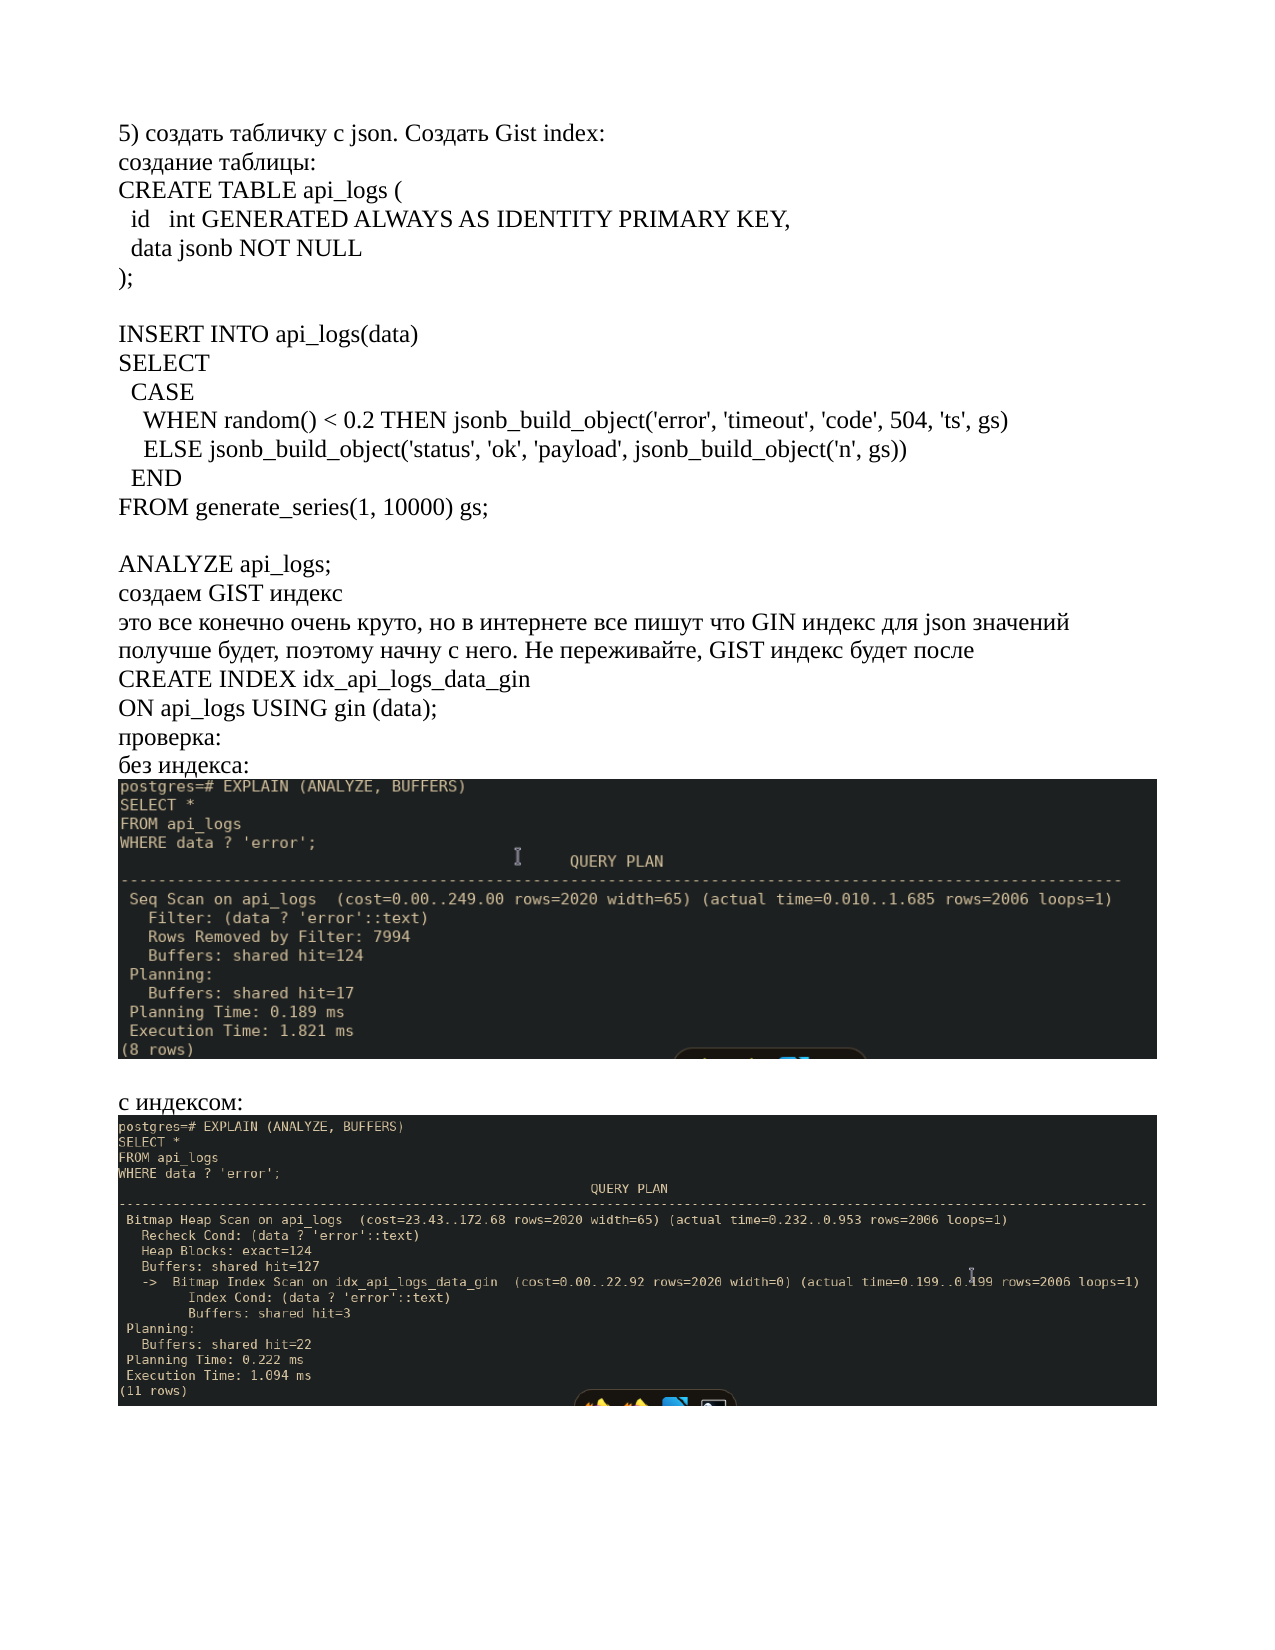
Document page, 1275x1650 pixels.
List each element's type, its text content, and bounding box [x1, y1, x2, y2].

text создание таблицы: [118, 147, 1157, 176]
text ELSE jsonb_build_object('status', 'ok', 'payload', jsonb_build_object('n', gs)) [118, 434, 1157, 463]
text 5) создать табличку с json. Создать Gist index: [118, 118, 1157, 147]
text FROM generate_series(1, 10000) gs; [118, 492, 1157, 521]
text WHEN random() < 0.2 THEN jsonb_build_object('error', 'timeout', 'code', 504, 'ts', gs) [118, 406, 1157, 434]
picture [118, 779, 1157, 1059]
picture [118, 1115, 1157, 1406]
text id int GENERATED ALWAYS AS IDENTITY PRIMARY KEY, [118, 204, 1157, 233]
text создаем GIST индекс это все конечно очень круто, но в интернете все пишут что GIN индекс для json значений получше будет, поэтому начну с него. Не переживайте, GIST индекс будет после CREATE INDEX idx_api_logs_data_gin [118, 578, 1157, 693]
text CREATE TABLE api_logs ( [118, 176, 1157, 204]
text ON api_logs USING gin (data); проверка: без индекса: [118, 693, 1157, 779]
text END [118, 463, 1157, 492]
text с индексом: [118, 1059, 1157, 1115]
text ANALYZE api_logs; [118, 549, 1157, 578]
text data jsonb NOT NULL [118, 233, 1157, 262]
text INSERT INTO api_logs(data) [118, 319, 1157, 348]
text SELECT [118, 348, 1157, 377]
text ); [118, 262, 1157, 291]
text CASE [118, 377, 1157, 406]
